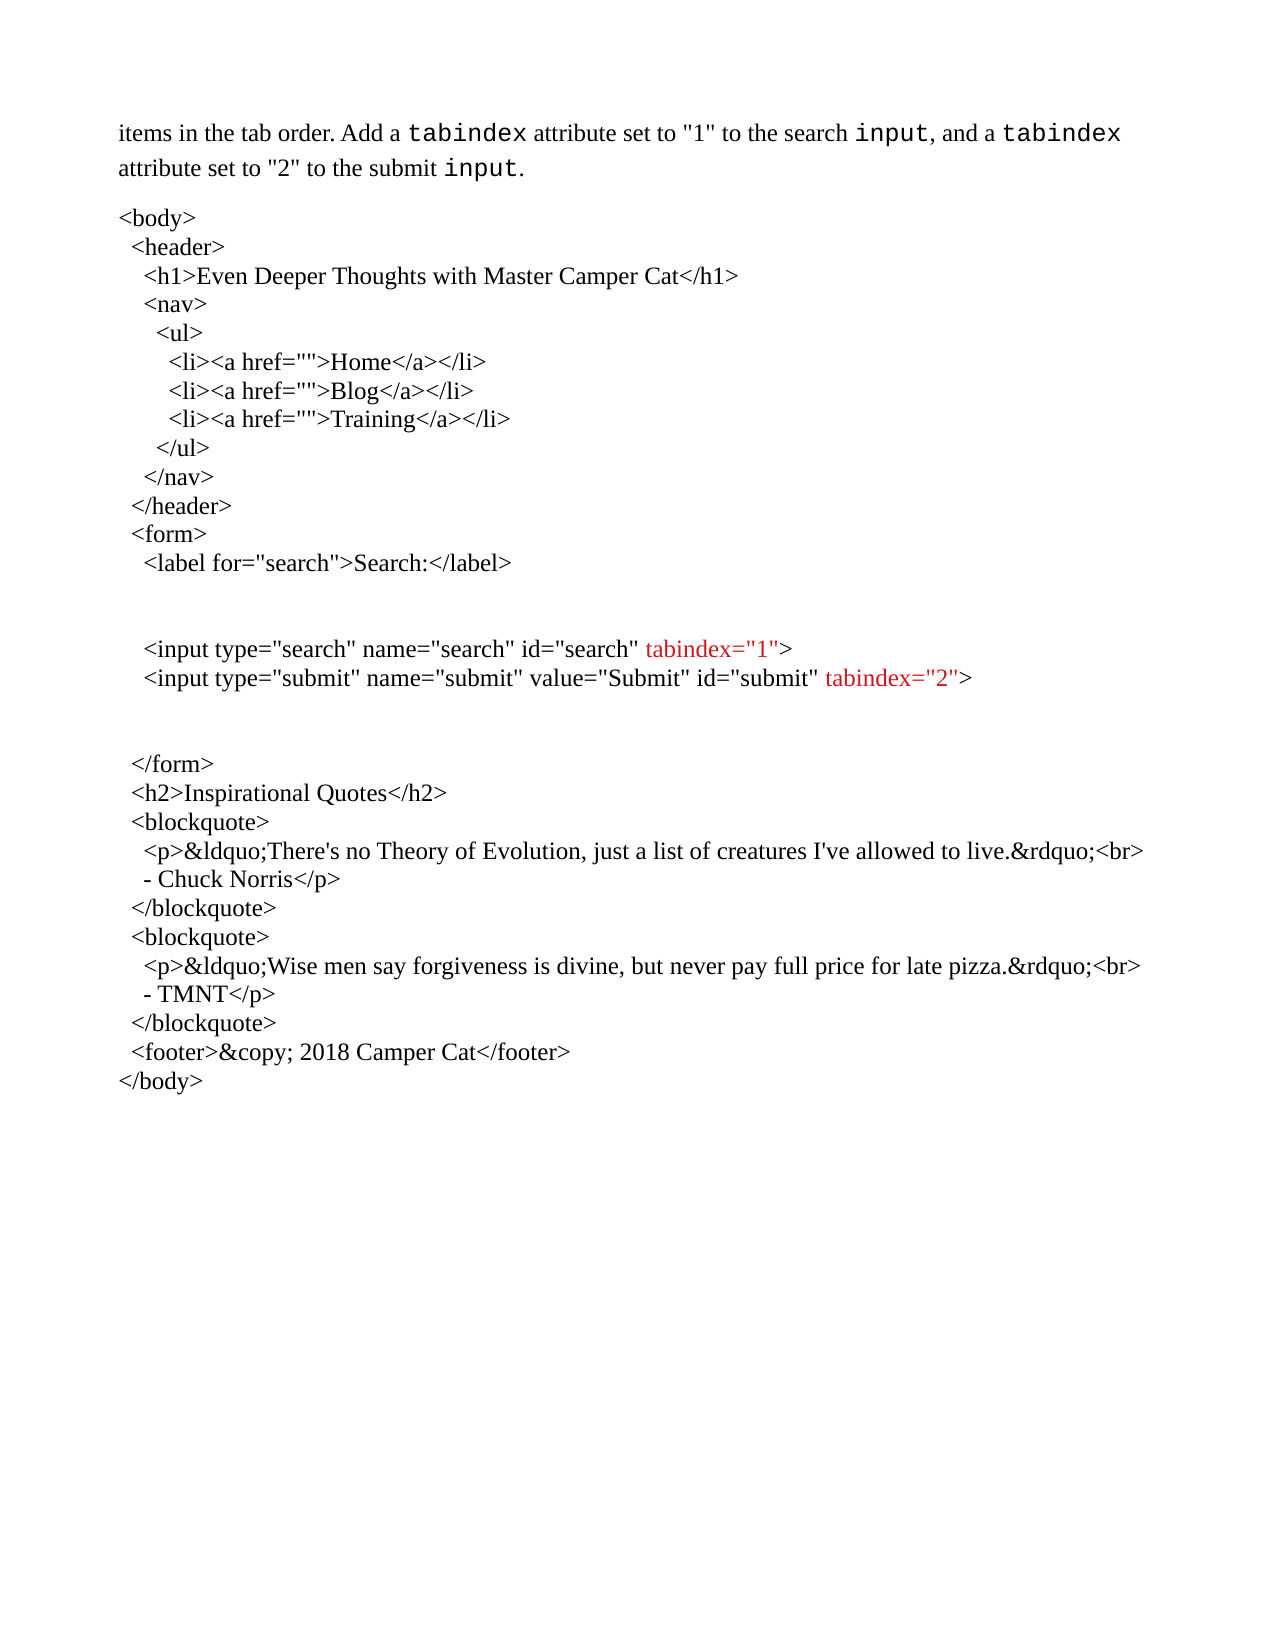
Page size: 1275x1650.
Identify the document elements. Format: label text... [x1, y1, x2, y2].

text <body> [118, 203, 1157, 232]
text <h1>Even Deeper Thoughts with Master Camper Cat</h1> [118, 261, 1157, 289]
text <nav> [118, 289, 1157, 318]
text <p>&ldquo;Wise men say forgiveness is divine, but never pay full price for late pizza.&rdquo;<br> [118, 951, 1157, 979]
text </ul> [118, 433, 1157, 462]
text <p>&ldquo;There's no Theory of Evolution, just a list of creatures I've allowed to live.&rdquo;<br> [118, 836, 1157, 864]
text <label for="search">Search:</label> [118, 548, 1157, 577]
text <li><a href="">Blog</a></li> [118, 376, 1157, 404]
text <li><a href="">Training</a></li> [118, 404, 1157, 433]
text <footer>&copy; 2018 Camper Cat</footer> [118, 1037, 1157, 1066]
text - TMNT</p> [118, 979, 1157, 1008]
text </blockquote> [118, 1008, 1157, 1037]
text <blockquote> [118, 807, 1157, 836]
text </nav> [118, 462, 1157, 491]
text <input type="search" name="search" id="search" tabindex="1"> [118, 634, 1157, 663]
text items in the tab order. Add a tabindex attribute set to "1" to the search input, and a tabindex attribute set to "2" to the submit input. [118, 118, 1157, 184]
text <blockquote> [118, 922, 1157, 951]
text <h2>Inspirational Quotes</h2> [118, 778, 1157, 807]
text <form> [118, 519, 1157, 548]
text <ul> [118, 318, 1157, 347]
text - Chuck Norris</p> [118, 864, 1157, 893]
text </body> [118, 1066, 1157, 1094]
text <header> [118, 232, 1157, 261]
text </blockquote> [118, 893, 1157, 922]
text </form> [118, 749, 1157, 778]
text <li><a href="">Home</a></li> [118, 347, 1157, 376]
text </header> [118, 491, 1157, 519]
text <input type="submit" name="submit" value="Submit" id="submit" tabindex="2"> [118, 663, 1157, 692]
